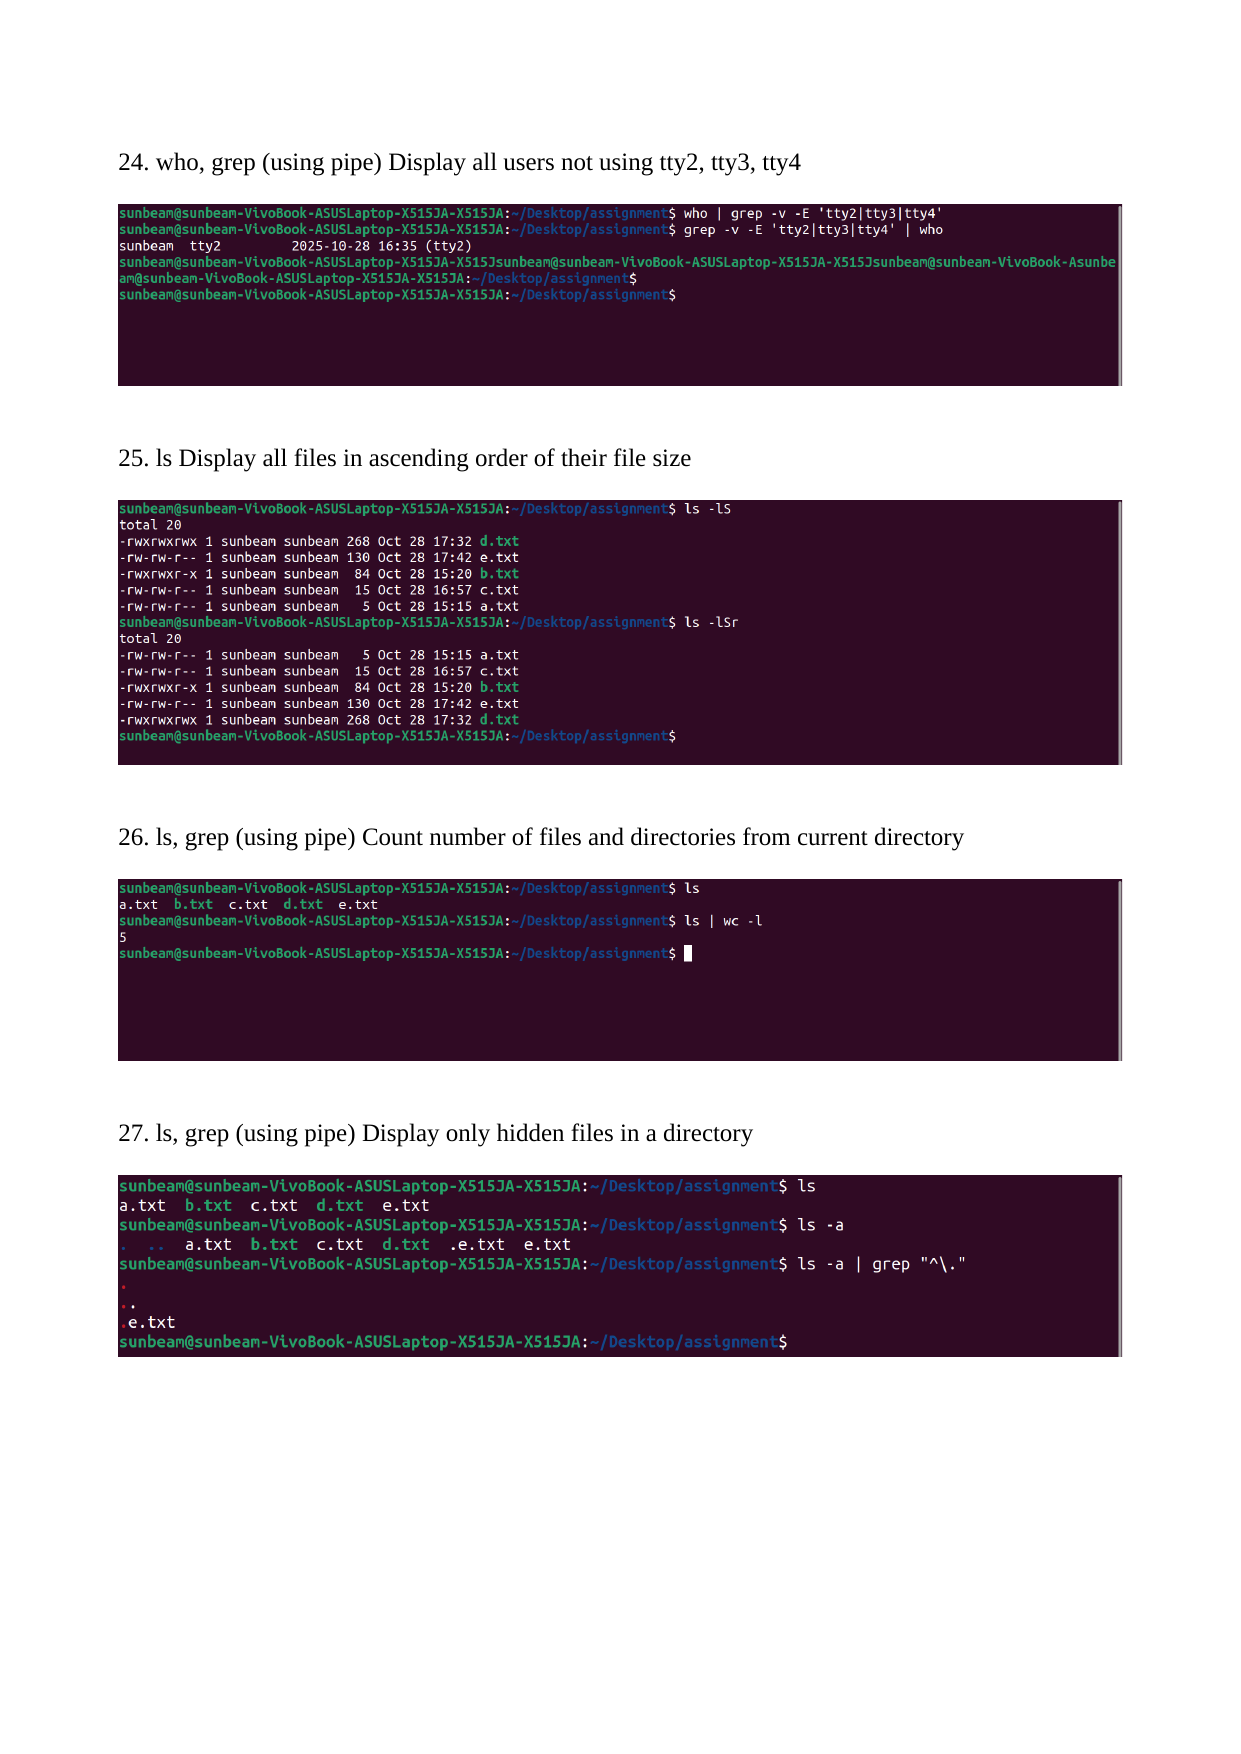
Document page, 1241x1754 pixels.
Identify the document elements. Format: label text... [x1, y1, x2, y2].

picture [118, 500, 1123, 765]
picture [118, 1175, 1123, 1357]
picture [118, 879, 1123, 1061]
text 24. who, grep (using pipe) Display all users not using tty2, tty3, tty4 [118, 147, 1122, 176]
text 25. ls Display all files in ascending order of their file size [118, 443, 1122, 471]
text 26. ls, grep (using pipe) Count number of files and directories from current directory [118, 822, 1122, 851]
text 27. ls, grep (using pipe) Display only hidden files in a directory [118, 1118, 1122, 1147]
picture [118, 204, 1123, 386]
